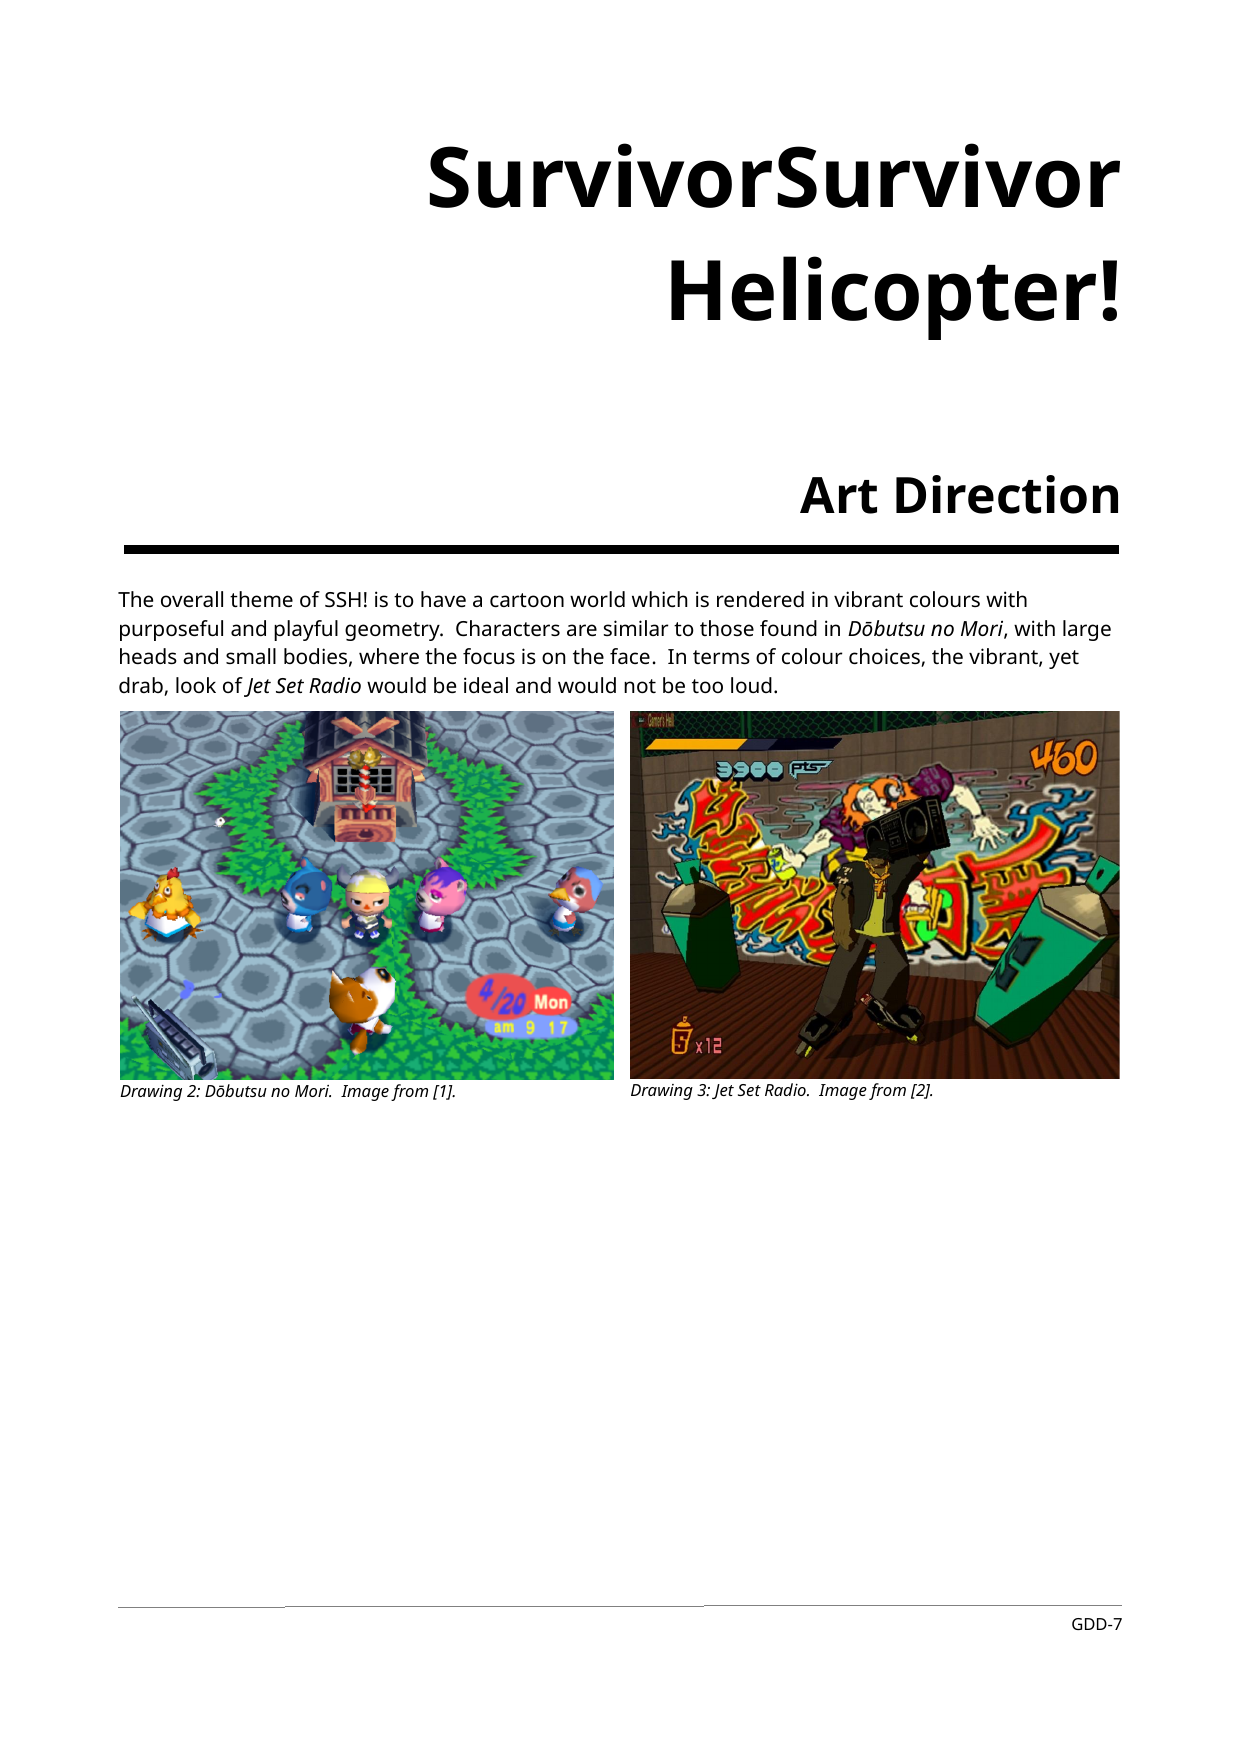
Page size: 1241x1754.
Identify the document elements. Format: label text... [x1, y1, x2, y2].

title Art Direction [118, 461, 1122, 529]
picture [120, 711, 614, 1080]
text Drawing 2: Dōbutsu no Mori. Image from [1]. [120, 1080, 614, 1102]
picture [630, 711, 1120, 1079]
text Drawing 3: Jet Set Radio. Image from [2]. [630, 1079, 1120, 1102]
text The overall theme of SSH! is to have a cartoon world which is rendered in vibrant colours with purposeful and playful geometry. Characters are similar to those found in Dōbutsu no Mori, with large heads and small bodies, where the focus is on the face. In terms of colour choices, the vibrant, yet drab, look of Jet Set Radio would be ideal and would not be too loud. [118, 586, 1122, 699]
